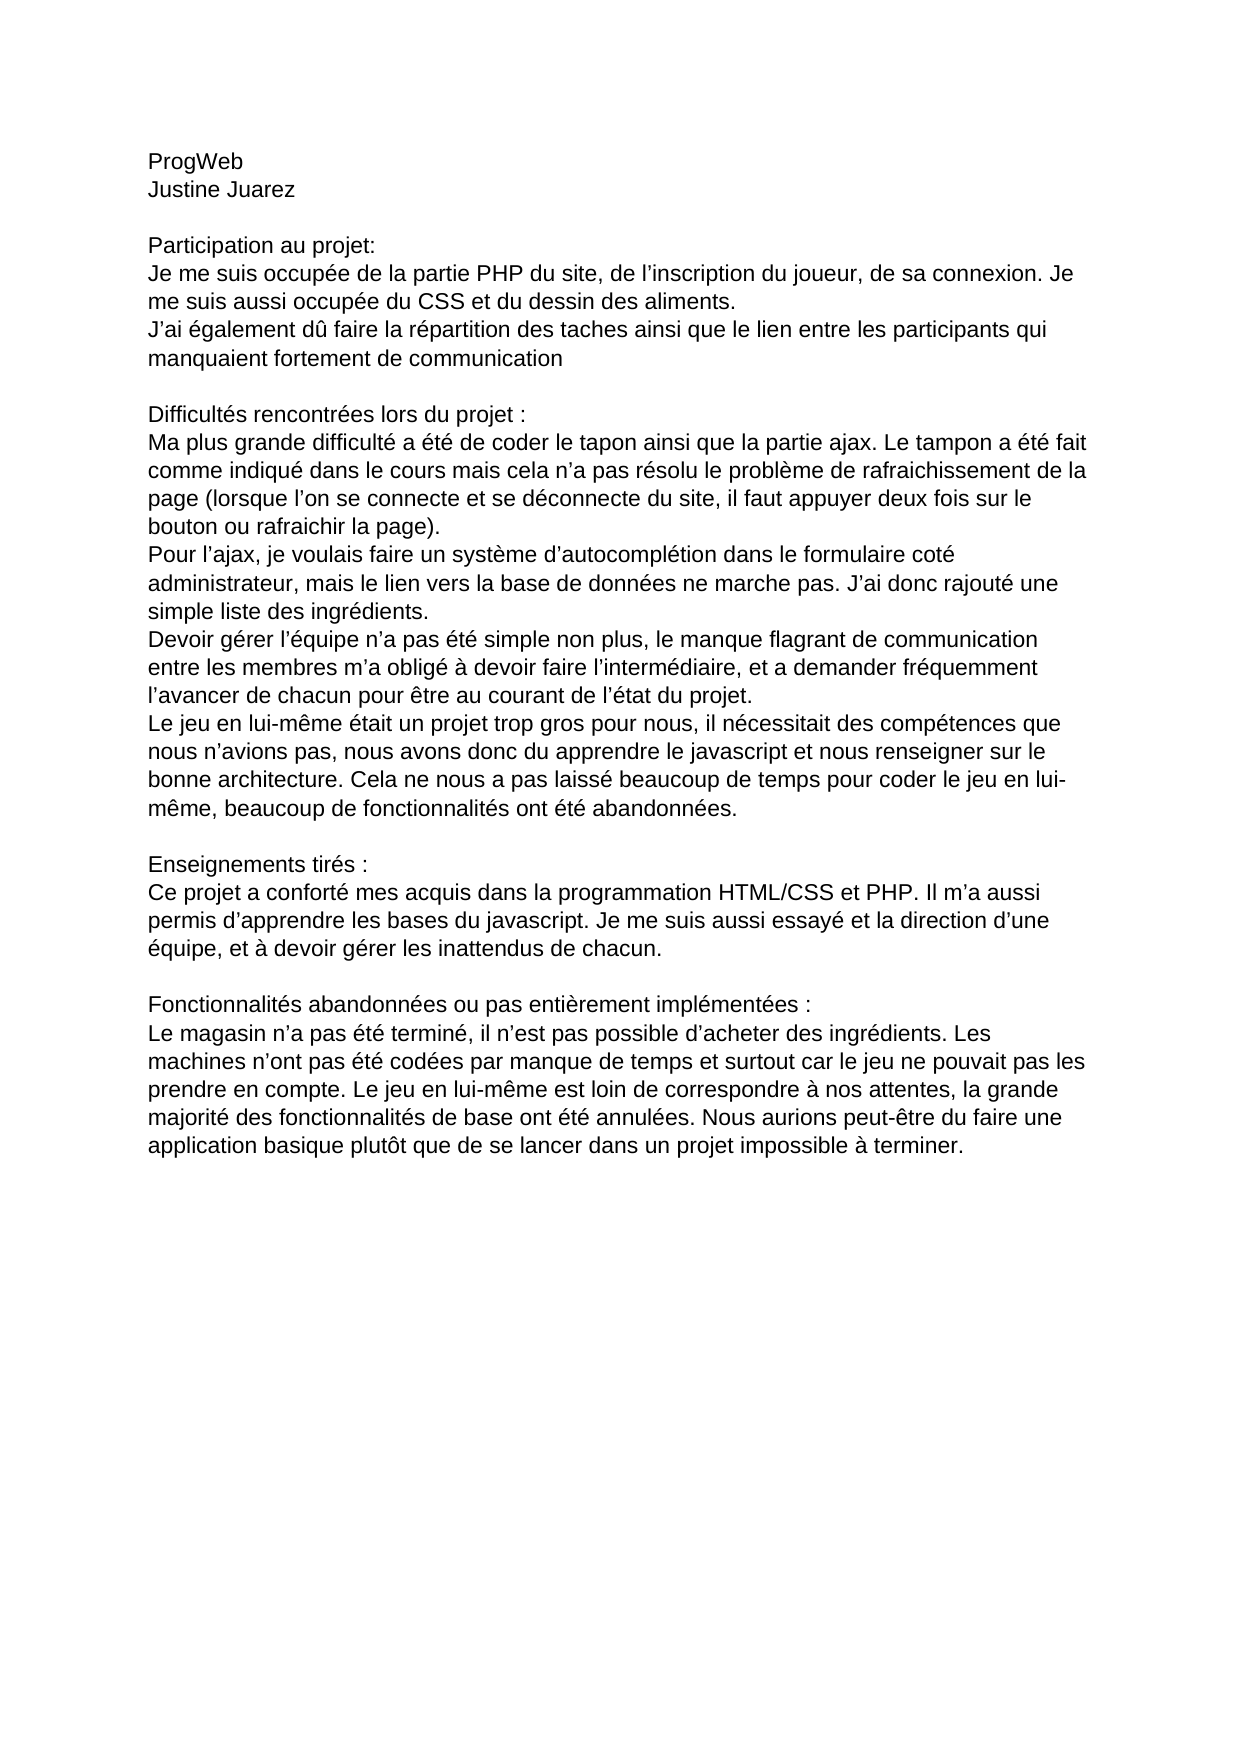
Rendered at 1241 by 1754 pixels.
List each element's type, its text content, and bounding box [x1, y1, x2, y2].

text Ma plus grande difficulté a été de coder le tapon ainsi que la partie ajax. Le tampon a été fait comme indiqué dans le cours mais cela n’a pas résolu le problème de rafraichissement de la page (lorsque l’on se connecte et se déconnecte du site, il faut appuyer deux fois sur le bouton ou rafraichir la page). [148, 429, 1093, 539]
text Enseignements tirés : [148, 851, 1093, 877]
text Fonctionnalités abandonnées ou pas entièrement implémentées : [148, 991, 1093, 1018]
text Le jeu en lui-même était un projet trop gros pour nous, il nécessitait des compétences que nous n’avions pas, nous avons donc du apprendre le javascript et nous renseigner sur le bonne architecture. Cela ne nous a pas laissé beaucoup de temps pour coder le jeu en lui-même, beaucoup de fonctionnalités ont été abandonnées. [148, 710, 1093, 821]
text Ce projet a conforté mes acquis dans la programmation HTML/CSS et PHP. Il m’a aussi permis d’apprendre les bases du javascript. Je me suis aussi essayé et la direction d’une équipe, et à devoir gérer les inattendus de chacun. [148, 879, 1093, 961]
text Difficultés rencontrées lors du projet : [148, 401, 1093, 427]
text ProgWeb [148, 148, 1093, 174]
text Le magasin n’a pas été terminé, il n’est pas possible d’acheter des ingrédients. Les machines n’ont pas été codées par manque de temps et surtout car le jeu ne pouvait pas les prendre en compte. Le jeu en lui-même est loin de correspondre à nos attentes, la grande majorité des fonctionnalités de base ont été annulées. Nous aurions peut-être du faire une application basique plutôt que de se lancer dans un projet impossible à terminer. [148, 1019, 1093, 1158]
text Participation au projet: [148, 232, 1093, 258]
text Justine Juarez [148, 176, 1093, 202]
text Je me suis occupée de la partie PHP du site, de l’inscription du joueur, de sa connexion. Je me suis aussi occupée du CSS et du dessin des aliments. [148, 260, 1093, 314]
text J’ai également dû faire la répartition des taches ainsi que le lien entre les participants qui manquaient fortement de communication [148, 316, 1093, 371]
text Devoir gérer l’équipe n’a pas été simple non plus, le manque flagrant de communication entre les membres m’a obligé à devoir faire l’intermédiaire, et a demander fréquemment l’avancer de chacun pour être au courant de l’état du projet. [148, 626, 1093, 708]
text Pour l’ajax, je voulais faire un système d’autocomplétion dans le formulaire coté administrateur, mais le lien vers la base de données ne marche pas. J’ai donc rajouté une simple liste des ingrédients. [148, 541, 1093, 624]
